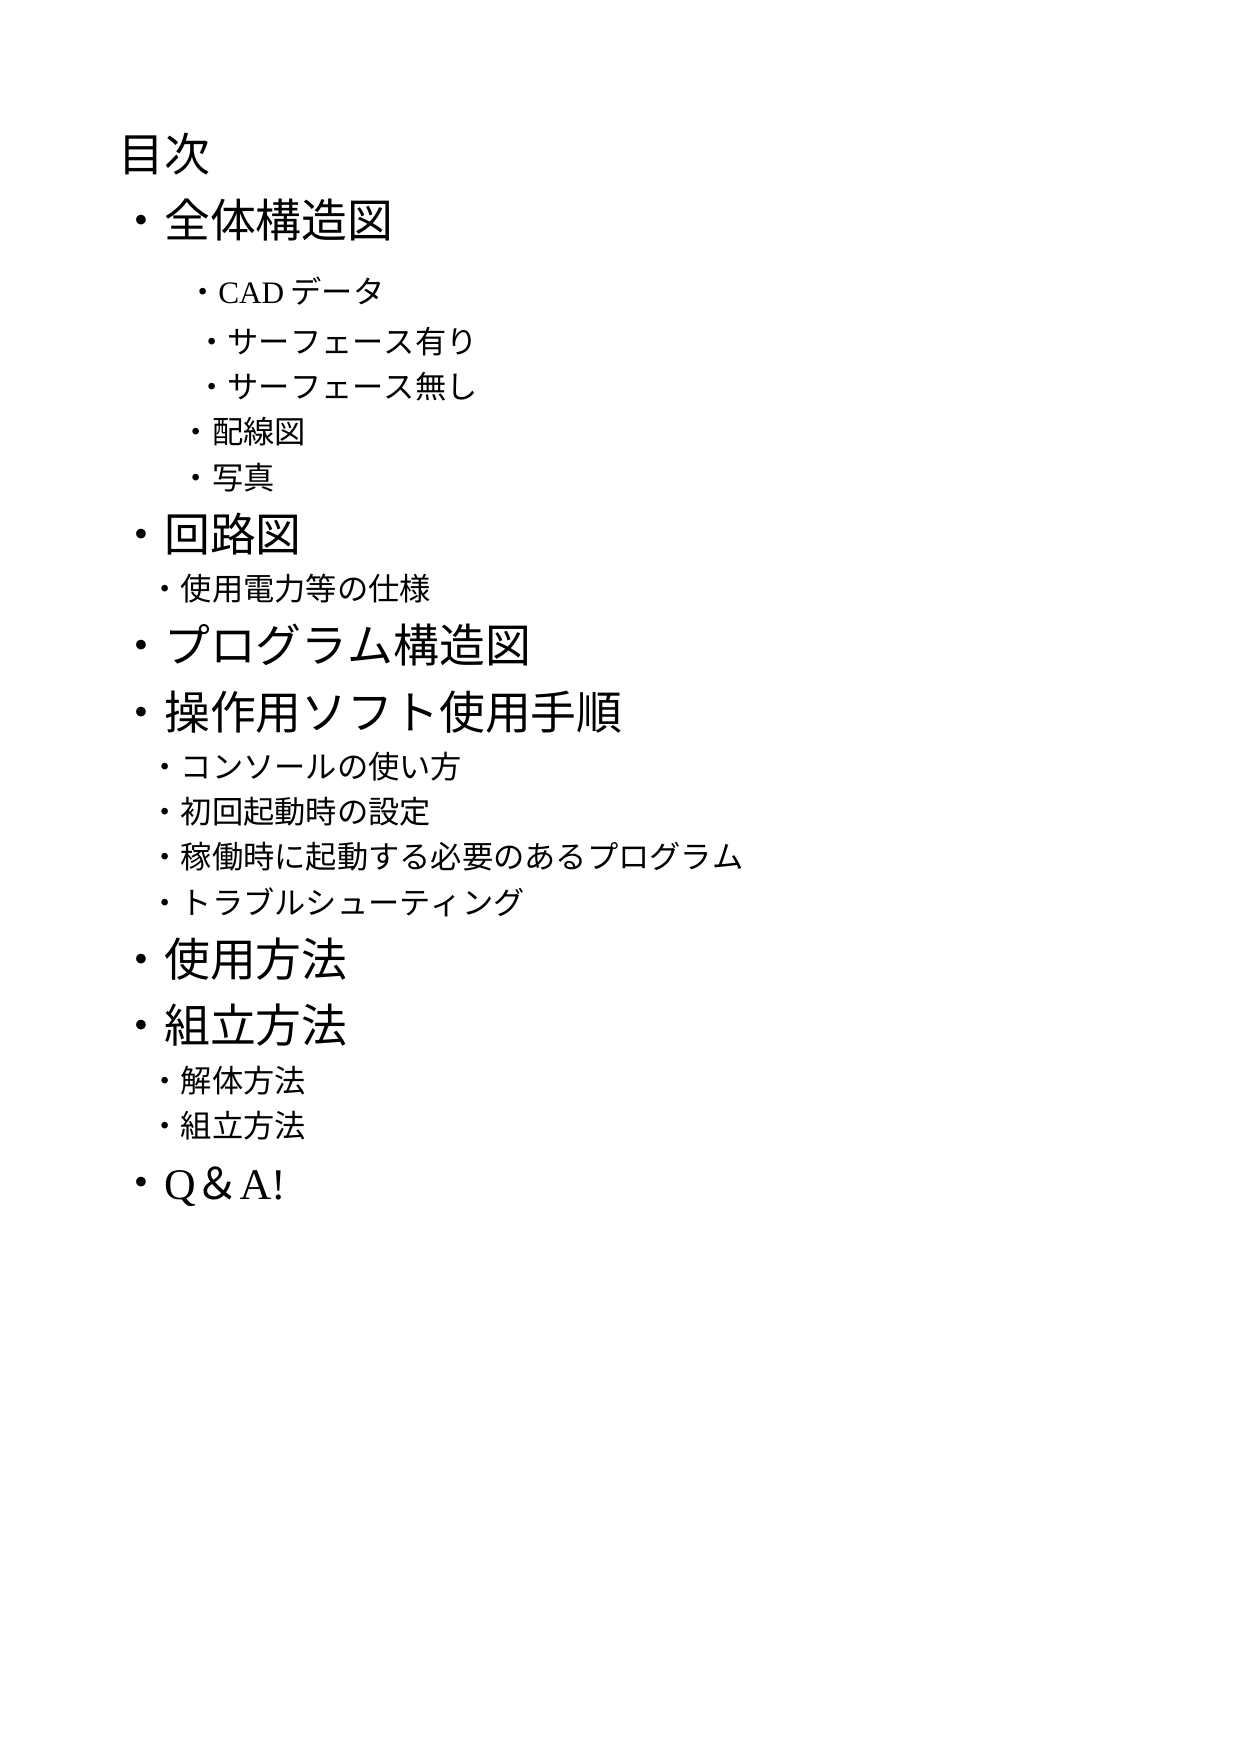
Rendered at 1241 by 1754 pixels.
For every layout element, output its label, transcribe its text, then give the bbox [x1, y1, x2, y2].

text ・稼働時に起動する必要のあるプログラム [118, 833, 1122, 878]
text ・初回起動時の設定 [118, 787, 1122, 833]
text ・CADデータ [118, 251, 1122, 317]
text 目次 [118, 118, 1122, 184]
text ・プログラム構造図 [118, 609, 1122, 676]
text ・組立方法 [118, 1101, 1122, 1146]
text ・サーフェース有り [118, 317, 1122, 362]
text ・配線図 [118, 408, 1122, 453]
text ・トラブルシューティング [118, 878, 1122, 923]
text ・写真 [118, 453, 1122, 498]
text ・コンソールの使い方 [118, 742, 1122, 787]
text ・使用電力等の仕様 [118, 564, 1122, 609]
text ・全体構造図 [118, 184, 1122, 251]
text ・使用方法 [118, 923, 1122, 989]
text ・Q＆A! [118, 1146, 1122, 1213]
text ・操作用ソフト使用手順 [118, 676, 1122, 742]
text ・組立方法 [118, 989, 1122, 1056]
text ・回路図 [118, 498, 1122, 564]
text ・サーフェース無し [118, 362, 1122, 408]
text ・解体方法 [118, 1056, 1122, 1101]
